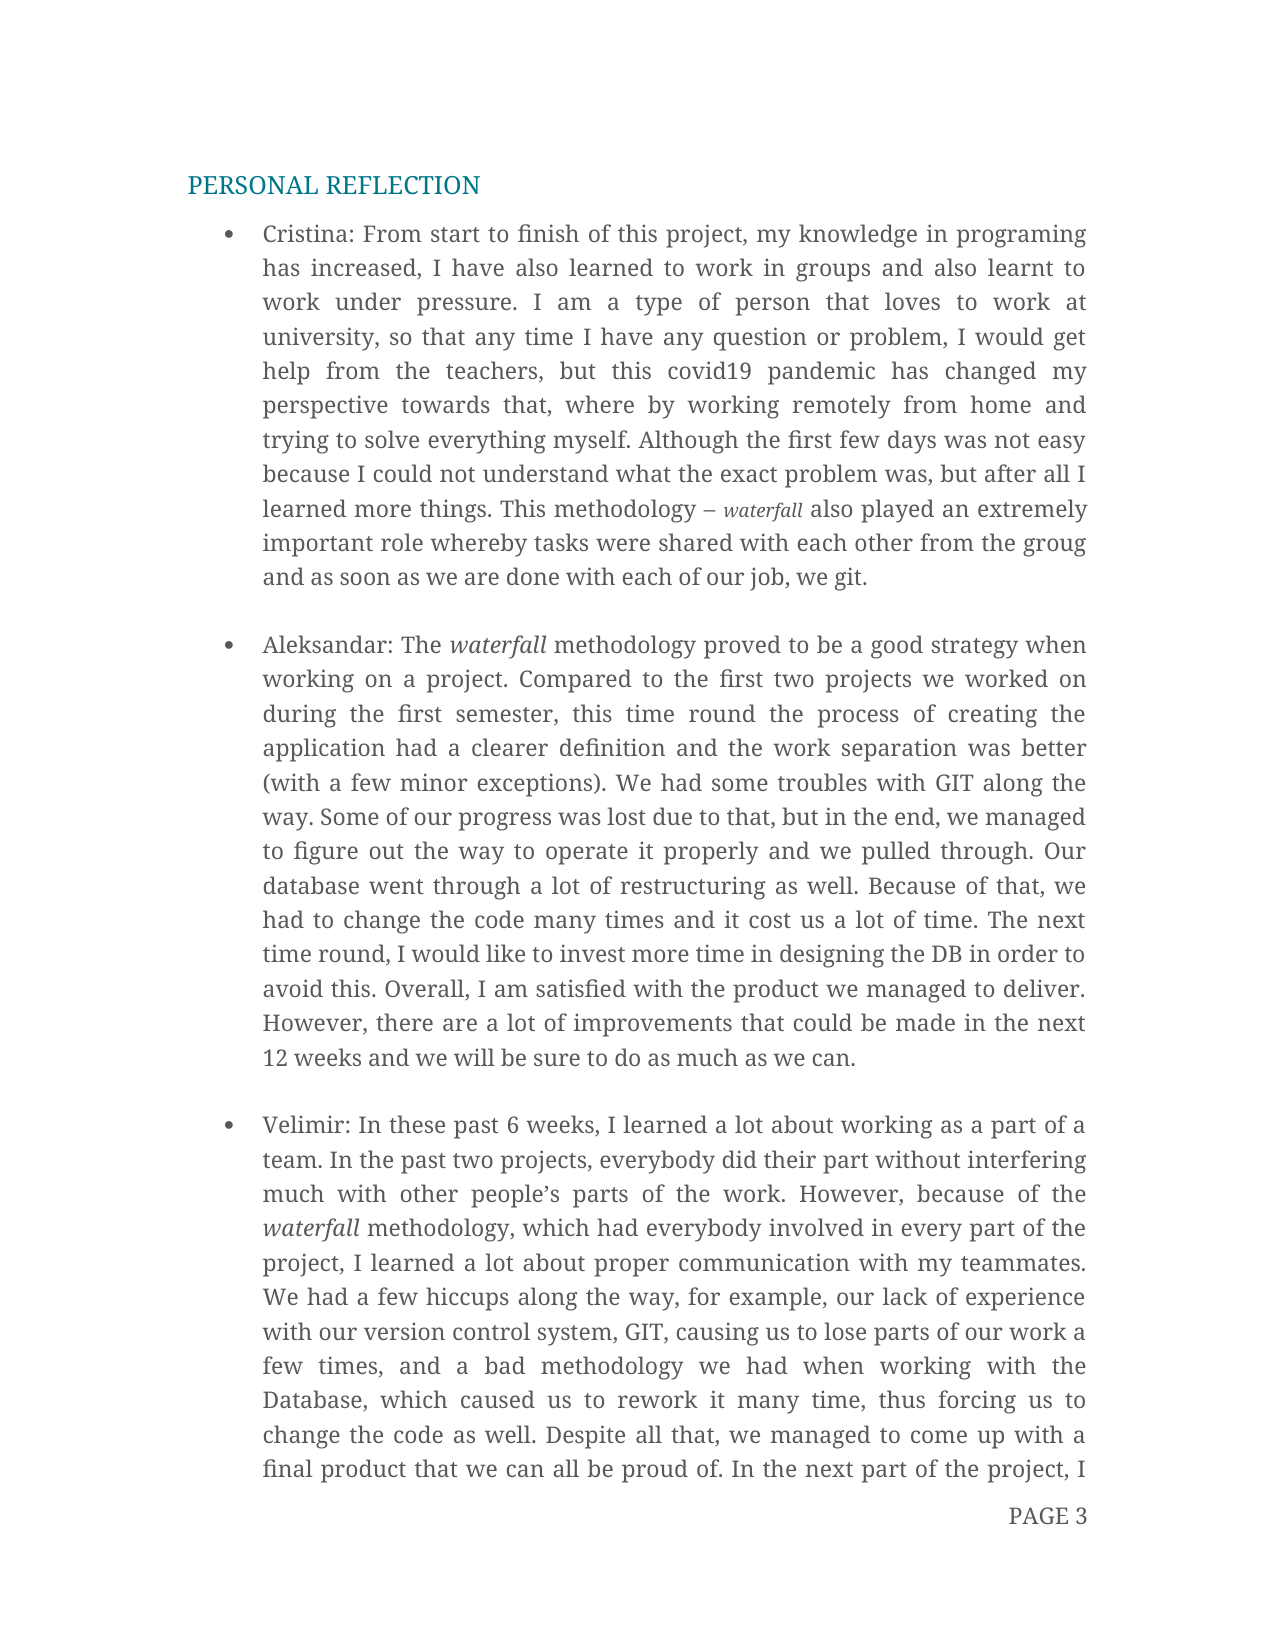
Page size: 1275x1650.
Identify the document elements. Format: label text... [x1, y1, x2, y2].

list Cristina: From start to finish of this project, my knowledge in programing has increased, I have also learned to work in groups and also learnt to work under pressure. I am a type of person that loves to work at university, so that any time I have any question or problem, I would get help from the teachers, but this covid19 pandemic has changed my perspective towards that, where by working remotely from home and trying to solve everything myself. Although the first few days was not easy because I could not understand what the exact problem was, but after all I learned more things. This methodology – waterfall also played an extremely important role whereby tasks were shared with each other from the groug and as soon as we are done with each of our job, we git. [225, 218, 1087, 593]
subtitle Personal Reflection [187, 168, 1087, 202]
list Velimir: In these past 6 weeks, I learned a lot about working as a part of a team. In the past two projects, everybody did their part without interfering much with other people’s parts of the work. However, because of the waterfall methodology, which had everybody involved in every part of the project, I learned a lot about proper communication with my teammates. We had a few hiccups along the way, for example, our lack of experience with our version control system, GIT, causing us to lose parts of our work a few times, and a bad methodology we had when working with the Database, which caused us to rework it many time, thus forcing us to change the code as well. Despite all that, we managed to come up with a final product that we can all be proud of. In the next part of the project, I [225, 1109, 1087, 1484]
list Aleksandar: The waterfall methodology proved to be a good strategy when working on a project. Compared to the first two projects we worked on during the first semester, this time round the process of creating the application had a clearer definition and the work separation was better (with a few minor exceptions). We had some troubles with GIT along the way. Some of our progress was lost due to that, but in the end, we managed to figure out the way to operate it properly and we pulled through. Our database went through a lot of restructuring as well. Because of that, we had to change the code many times and it cost us a lot of time. The next time round, I would like to invest more time in designing the DB in order to avoid this. Overall, I am satisfied with the product we managed to deliver. However, there are a lot of improvements that could be made in the next 12 weeks and we will be sure to do as much as we can. [225, 629, 1087, 1073]
